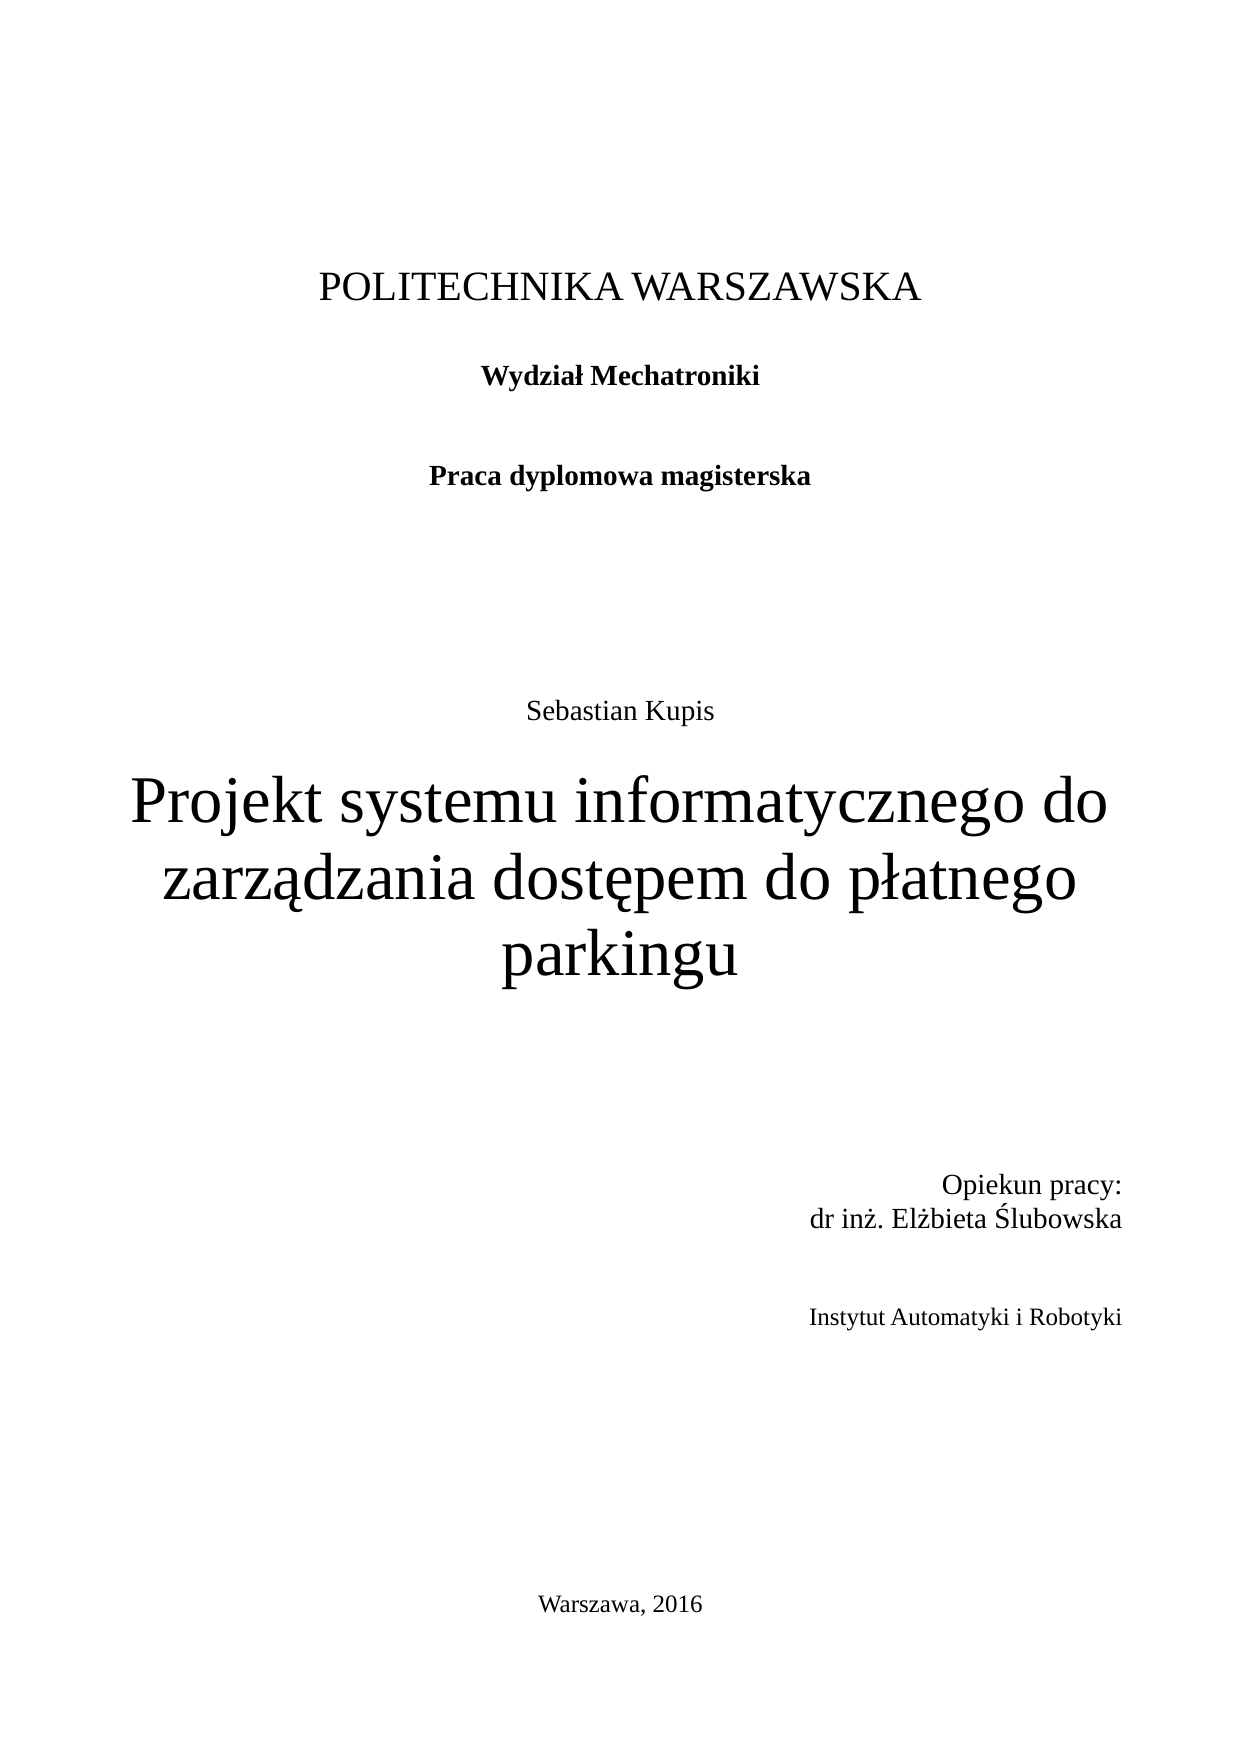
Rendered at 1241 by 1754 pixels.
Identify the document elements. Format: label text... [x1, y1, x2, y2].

text Wydział Mechatroniki [118, 358, 1122, 391]
text Projekt systemu informatycznego do zarządzania dostępem do płatnego parkingu [118, 760, 1122, 990]
text Warszawa, 2016 [118, 1589, 1122, 1618]
text POLITECHNIKA WARSZAWSKA [118, 262, 1122, 310]
text Instytut Automatyki i Robotyki [118, 1302, 1122, 1330]
text Praca dyplomowa magisterska [118, 458, 1122, 492]
text Sebastian Kupis [118, 693, 1122, 727]
text Opiekun pracy: [118, 1167, 1122, 1201]
text dr inż. Elżbieta Ślubowska [118, 1201, 1122, 1234]
